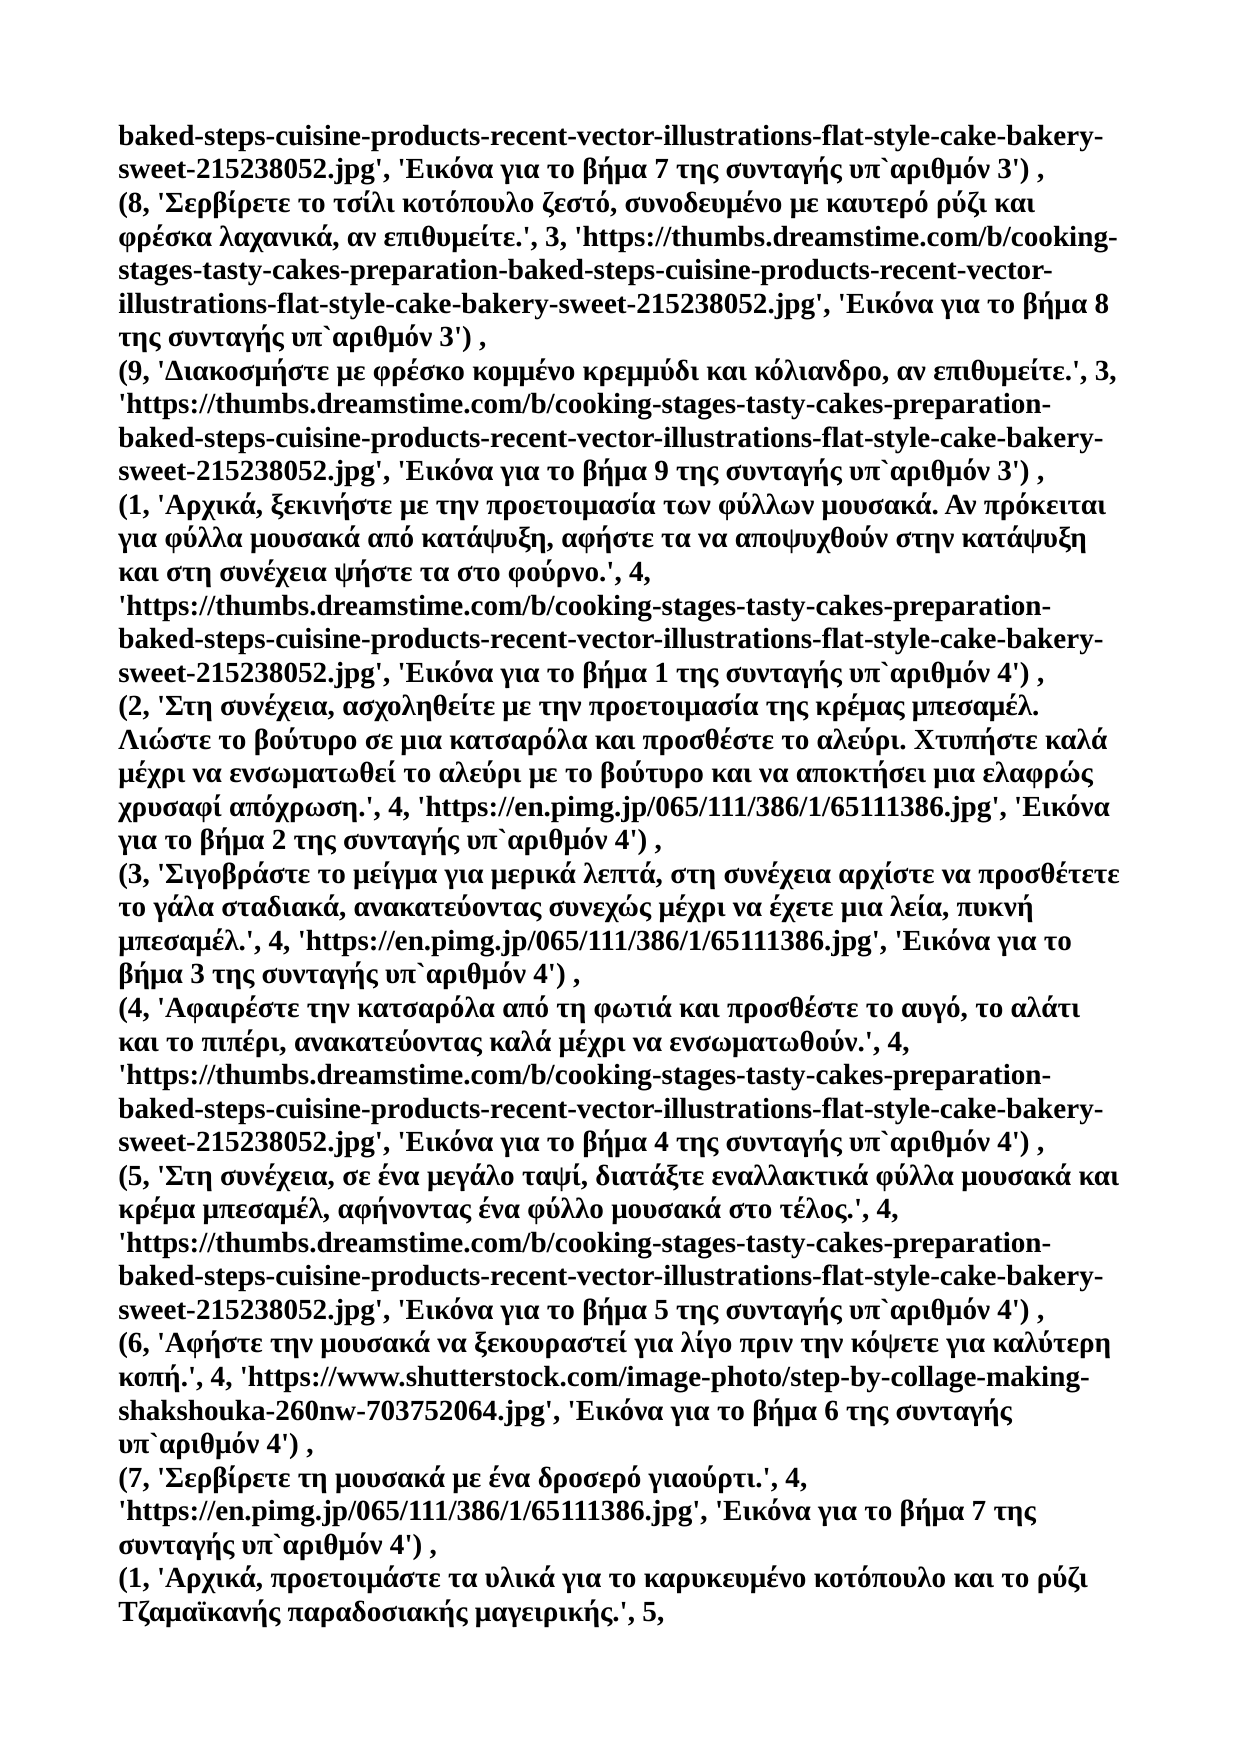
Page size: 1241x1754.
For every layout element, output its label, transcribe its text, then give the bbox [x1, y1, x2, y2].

text (9, 'Διακοσμήστε με φρέσκο κομμένο κρεμμύδι και κόλιανδρο, αν επιθυμείτε.', 3, 'https://thumbs.dreamstime.com/b/cooking-stages-tasty-cakes-preparation-baked-steps-cuisine-products-recent-vector-illustrations-flat-style-cake-bakery-sweet-215238052.jpg', 'Εικόνα για το βήμα 9 της συνταγής υπ`αριθμόν 3') , [118, 353, 1122, 487]
text (7, 'Σερβίρετε τη μουσακά με ένα δροσερό γιαούρτι.', 4, 'https://en.pimg.jp/065/111/386/1/65111386.jpg', 'Εικόνα για το βήμα 7 της συνταγής υπ`αριθμόν 4') , [118, 1460, 1122, 1560]
text (6, 'Αφήστε την μουσακά να ξεκουραστεί για λίγο πριν την κόψετε για καλύτερη κοπή.', 4, 'https://www.shutterstock.com/image-photo/step-by-collage-making-shakshouka-260nw-703752064.jpg', 'Εικόνα για το βήμα 6 της συνταγής υπ`αριθμόν 4') , [118, 1326, 1122, 1460]
text baked-steps-cuisine-products-recent-vector-illustrations-flat-style-cake-bakery-sweet-215238052.jpg', 'Εικόνα για το βήμα 7 της συνταγής υπ`αριθμόν 3') , [118, 118, 1122, 185]
text (1, 'Αρχικά, προετοιμάστε τα υλικά για το καρυκευμένο κοτόπουλο και το ρύζι Τζαμαϊκανής παραδοσιακής μαγειρικής.', 5, [118, 1560, 1122, 1627]
text (4, 'Αφαιρέστε την κατσαρόλα από τη φωτιά και προσθέστε το αυγό, το αλάτι και το πιπέρι, ανακατεύοντας καλά μέχρι να ενσωματωθούν.', 4, 'https://thumbs.dreamstime.com/b/cooking-stages-tasty-cakes-preparation-baked-steps-cuisine-products-recent-vector-illustrations-flat-style-cake-bakery-sweet-215238052.jpg', 'Εικόνα για το βήμα 4 της συνταγής υπ`αριθμόν 4') , [118, 990, 1122, 1158]
text (1, 'Αρχικά, ξεκινήστε με την προετοιμασία των φύλλων μουσακά. Αν πρόκειται για φύλλα μουσακά από κατάψυξη, αφήστε τα να αποψυχθούν στην κατάψυξη και στη συνέχεια ψήστε τα στο φούρνο.', 4, 'https://thumbs.dreamstime.com/b/cooking-stages-tasty-cakes-preparation-baked-steps-cuisine-products-recent-vector-illustrations-flat-style-cake-bakery-sweet-215238052.jpg', 'Εικόνα για το βήμα 1 της συνταγής υπ`αριθμόν 4') , [118, 487, 1122, 688]
text (8, 'Σερβίρετε το τσίλι κοτόπουλο ζεστό, συνοδευμένο με καυτερό ρύζι και φρέσκα λαχανικά, αν επιθυμείτε.', 3, 'https://thumbs.dreamstime.com/b/cooking-stages-tasty-cakes-preparation-baked-steps-cuisine-products-recent-vector-illustrations-flat-style-cake-bakery-sweet-215238052.jpg', 'Εικόνα για το βήμα 8 της συνταγής υπ`αριθμόν 3') , [118, 185, 1122, 353]
text (2, 'Στη συνέχεια, ασχοληθείτε με την προετοιμασία της κρέμας μπεσαμέλ. Λιώστε το βούτυρο σε μια κατσαρόλα και προσθέστε το αλεύρι. Χτυπήστε καλά μέχρι να ενσωματωθεί το αλεύρι με το βούτυρο και να αποκτήσει μια ελαφρώς χρυσαφί απόχρωση.', 4, 'https://en.pimg.jp/065/111/386/1/65111386.jpg', 'Εικόνα για το βήμα 2 της συνταγής υπ`αριθμόν 4') , [118, 688, 1122, 856]
text (3, 'Σιγοβράστε το μείγμα για μερικά λεπτά, στη συνέχεια αρχίστε να προσθέτετε το γάλα σταδιακά, ανακατεύοντας συνεχώς μέχρι να έχετε μια λεία, πυκνή μπεσαμέλ.', 4, 'https://en.pimg.jp/065/111/386/1/65111386.jpg', 'Εικόνα για το βήμα 3 της συνταγής υπ`αριθμόν 4') , [118, 856, 1122, 990]
text (5, 'Στη συνέχεια, σε ένα μεγάλο ταψί, διατάξτε εναλλακτικά φύλλα μουσακά και κρέμα μπεσαμέλ, αφήνοντας ένα φύλλο μουσακά στο τέλος.', 4, 'https://thumbs.dreamstime.com/b/cooking-stages-tasty-cakes-preparation-baked-steps-cuisine-products-recent-vector-illustrations-flat-style-cake-bakery-sweet-215238052.jpg', 'Εικόνα για το βήμα 5 της συνταγής υπ`αριθμόν 4') , [118, 1158, 1122, 1326]
